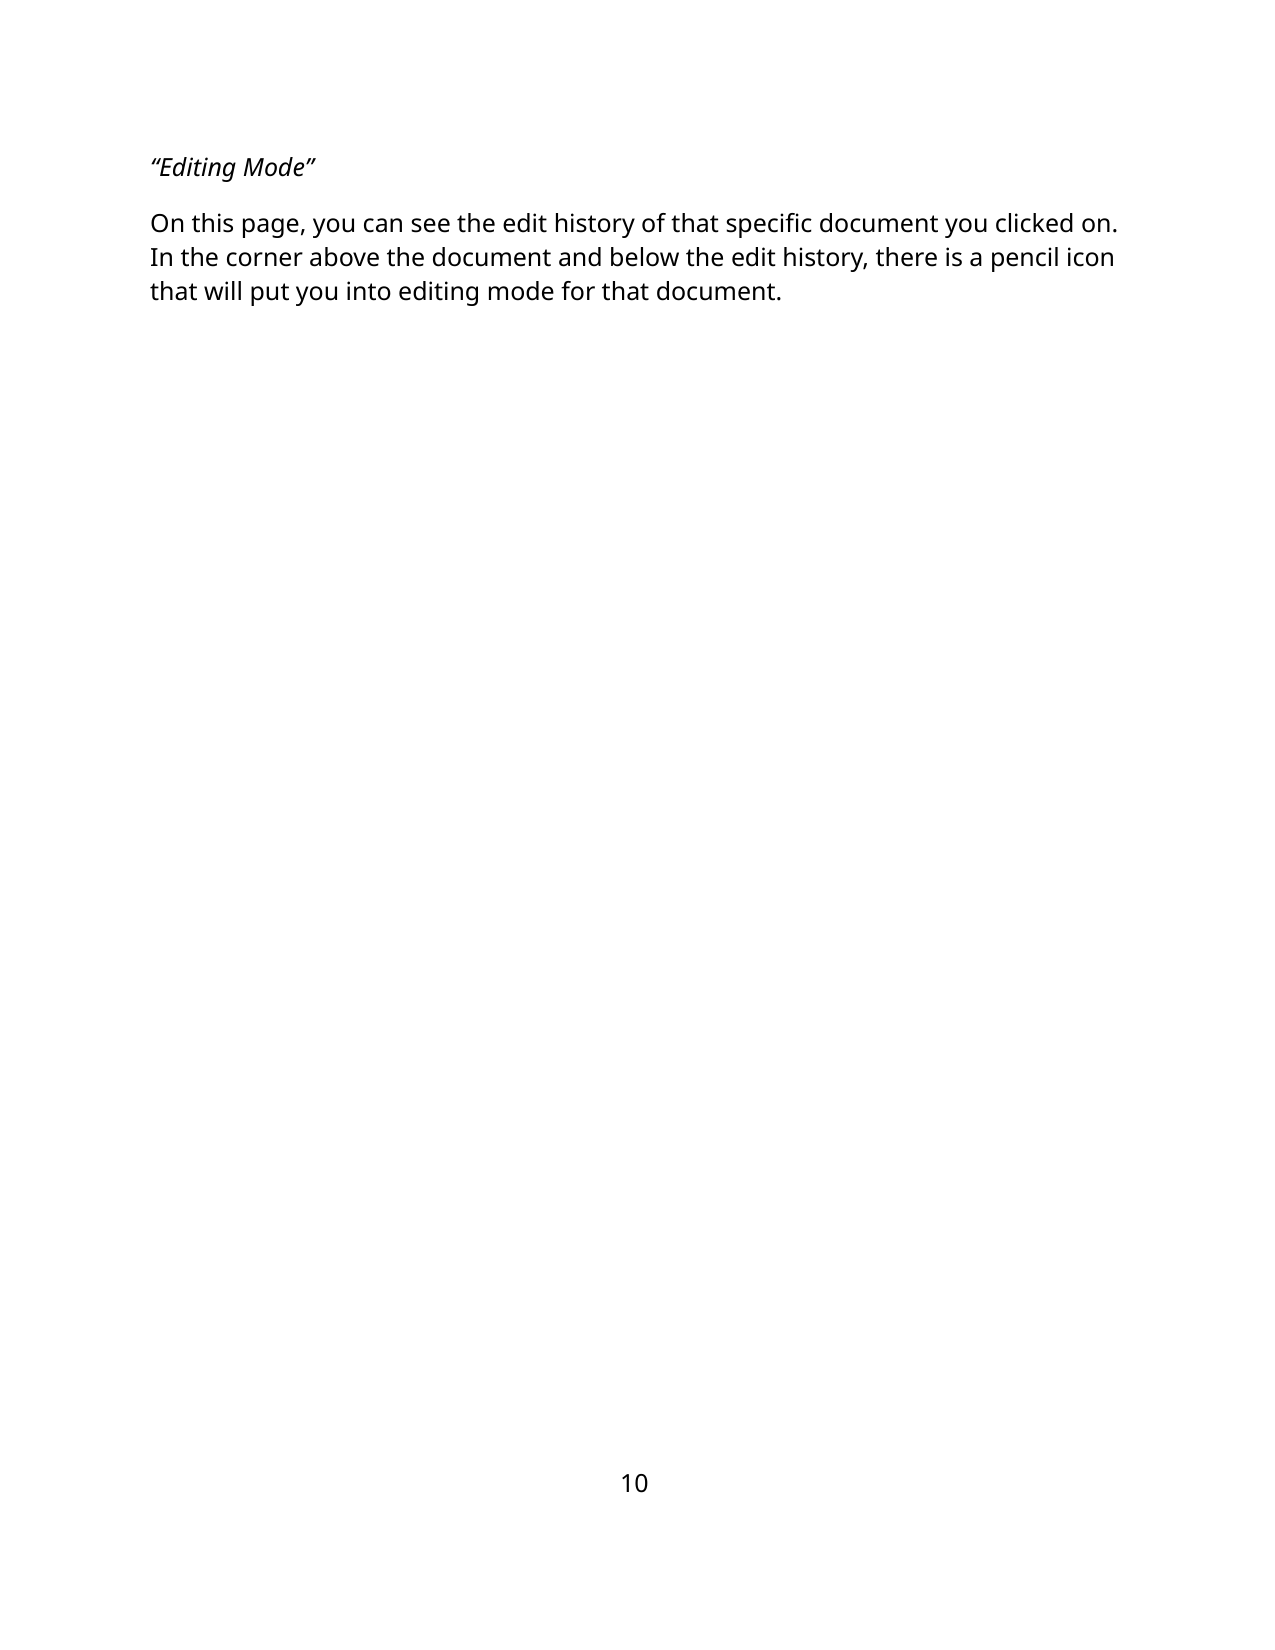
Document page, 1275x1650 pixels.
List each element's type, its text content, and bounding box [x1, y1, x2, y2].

text On this page, you can see the edit history of that specific document you clicked on. In the corner above the document and below the edit history, there is a pencil icon that will put you into editing mode for that document. [150, 206, 1125, 308]
text “Editing Mode” [150, 150, 1125, 184]
